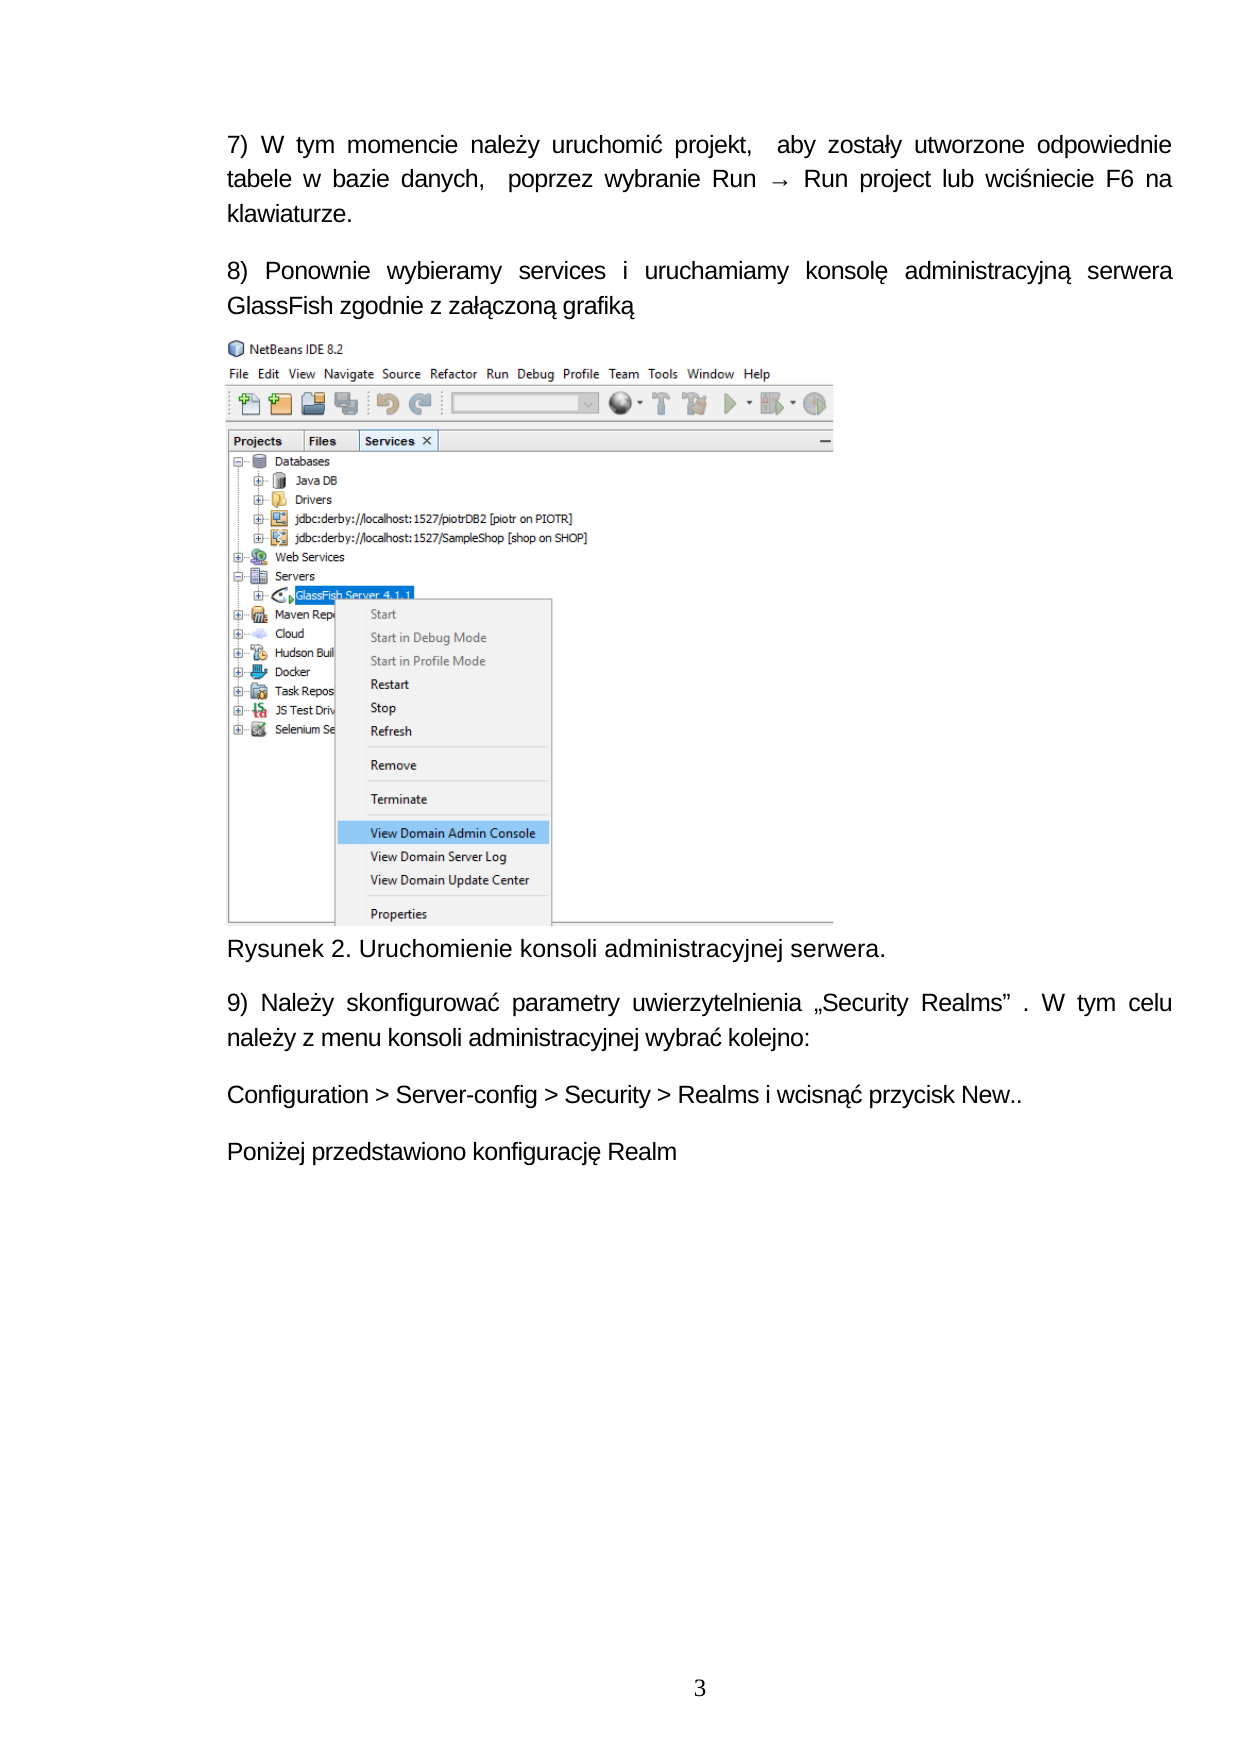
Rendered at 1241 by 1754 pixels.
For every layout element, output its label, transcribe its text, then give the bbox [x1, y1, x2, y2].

text Configuration > Server-config > Security > Realms i wcisnąć przycisk New.. [227, 1080, 1173, 1109]
picture [225, 337, 834, 926]
text Rysunek 2. Uruchomienie konsoli administracyjnej serwera. [227, 934, 1173, 963]
text 7) W tym momencie należy uruchomić projekt, aby zostały utworzone odpowiednie tabele w bazie danych, poprzez wybranie Run → Run project lub wciśniecie F6 na klawiaturze. [227, 130, 1173, 228]
text Poniżej przedstawiono konfigurację Realm [227, 1137, 1173, 1166]
text 8) Ponownie wybieramy services i uruchamiamy konsolę administracyjną serwera GlassFish zgodnie z załączoną grafiką [227, 256, 1173, 319]
text 9) Należy skonfigurować parametry uwierzytelnienia „Security Realms” . W tym celu należy z menu konsoli administracyjnej wybrać kolejno: [227, 988, 1173, 1051]
